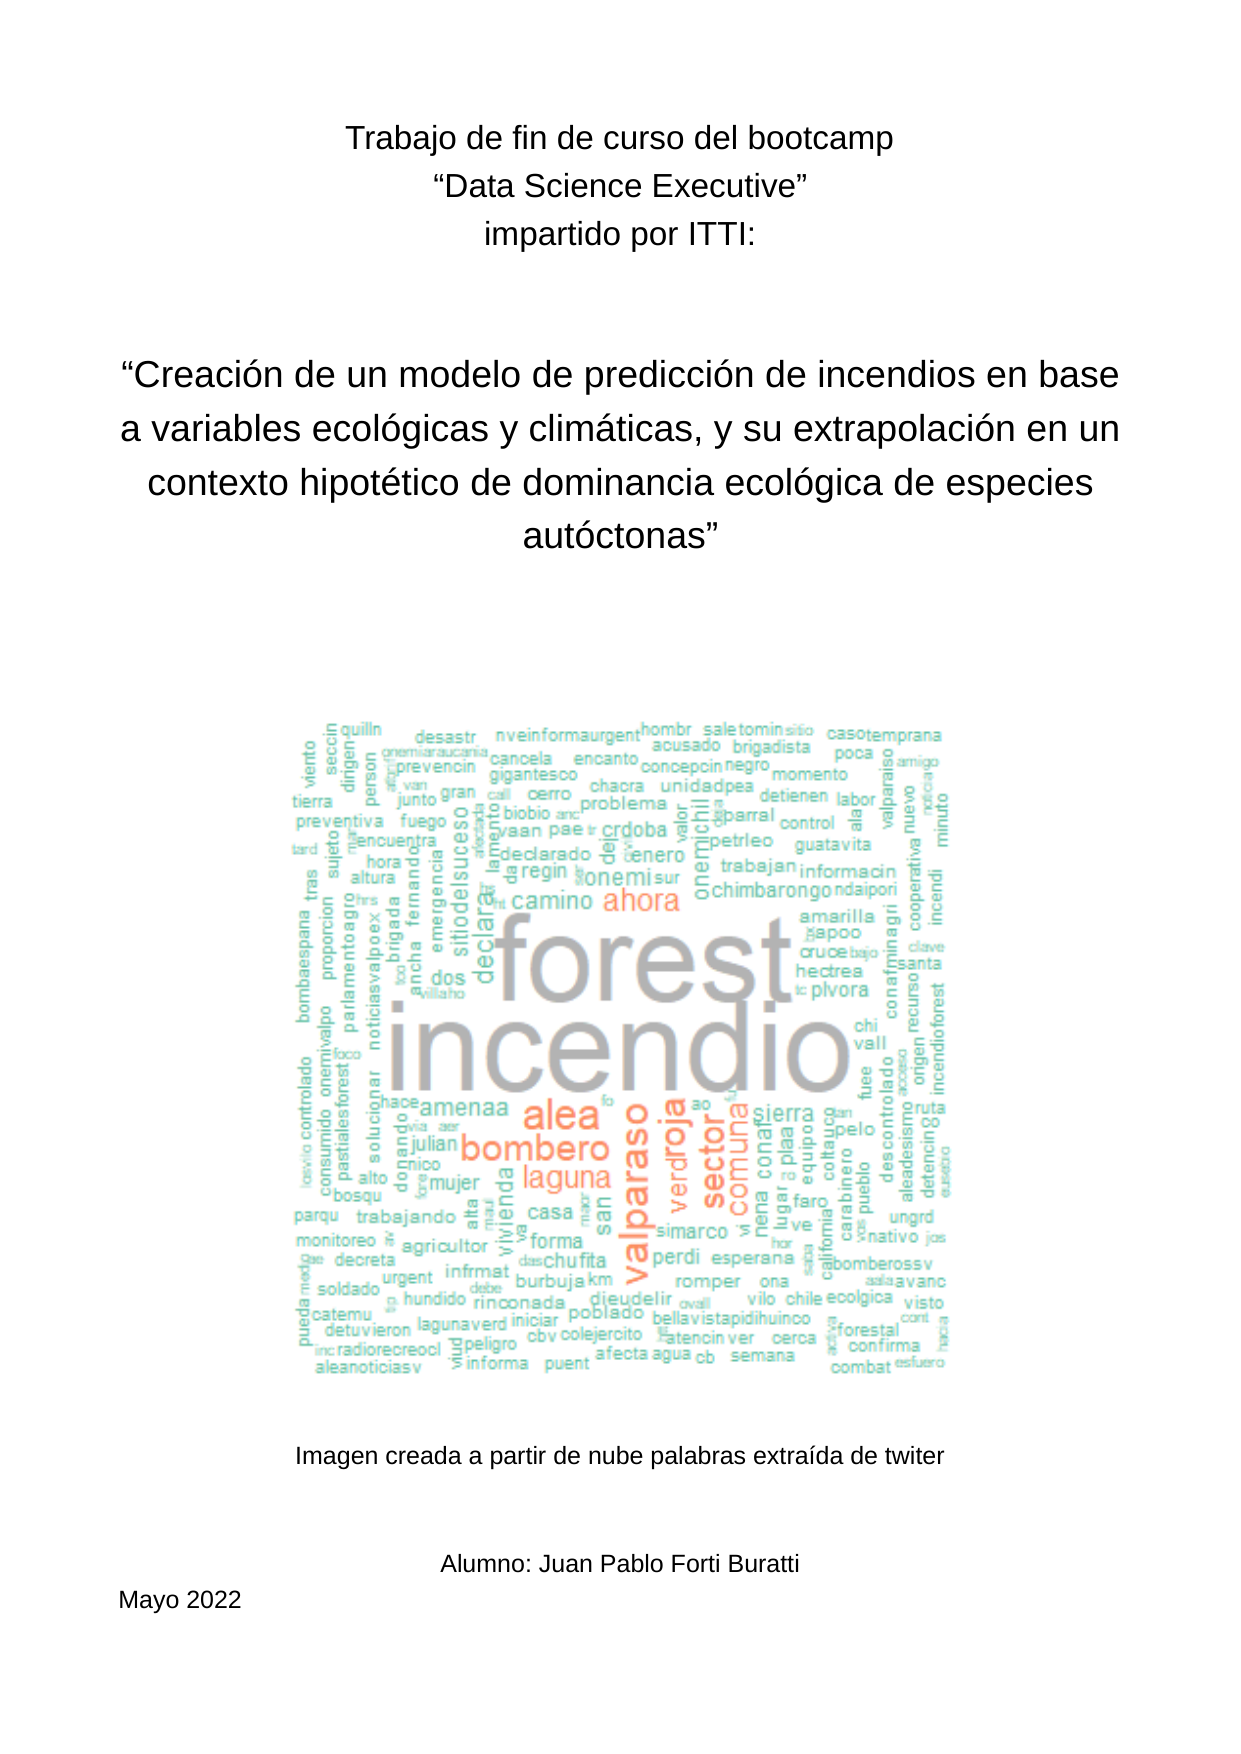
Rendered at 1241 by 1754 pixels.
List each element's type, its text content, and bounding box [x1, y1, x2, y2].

text Mayo 2022 [118, 1585, 1122, 1614]
text Alumno: Juan Pablo Forti Buratti [118, 1549, 1122, 1578]
text Imagen creada a partir de nube palabras extraída de twiter [118, 1441, 1122, 1470]
text Trabajo de fin de curso del bootcamp [118, 118, 1122, 157]
text “Data Science Executive” [118, 166, 1122, 204]
picture [100, 693, 1140, 1399]
text impartido por ITTI: [118, 214, 1122, 253]
text “Creación de un modelo de predicción de incendios en base a variables ecológicas y climáticas, y su extrapolación en un contexto hipotético de dominancia ecológica de especies autóctonas” [118, 352, 1122, 557]
